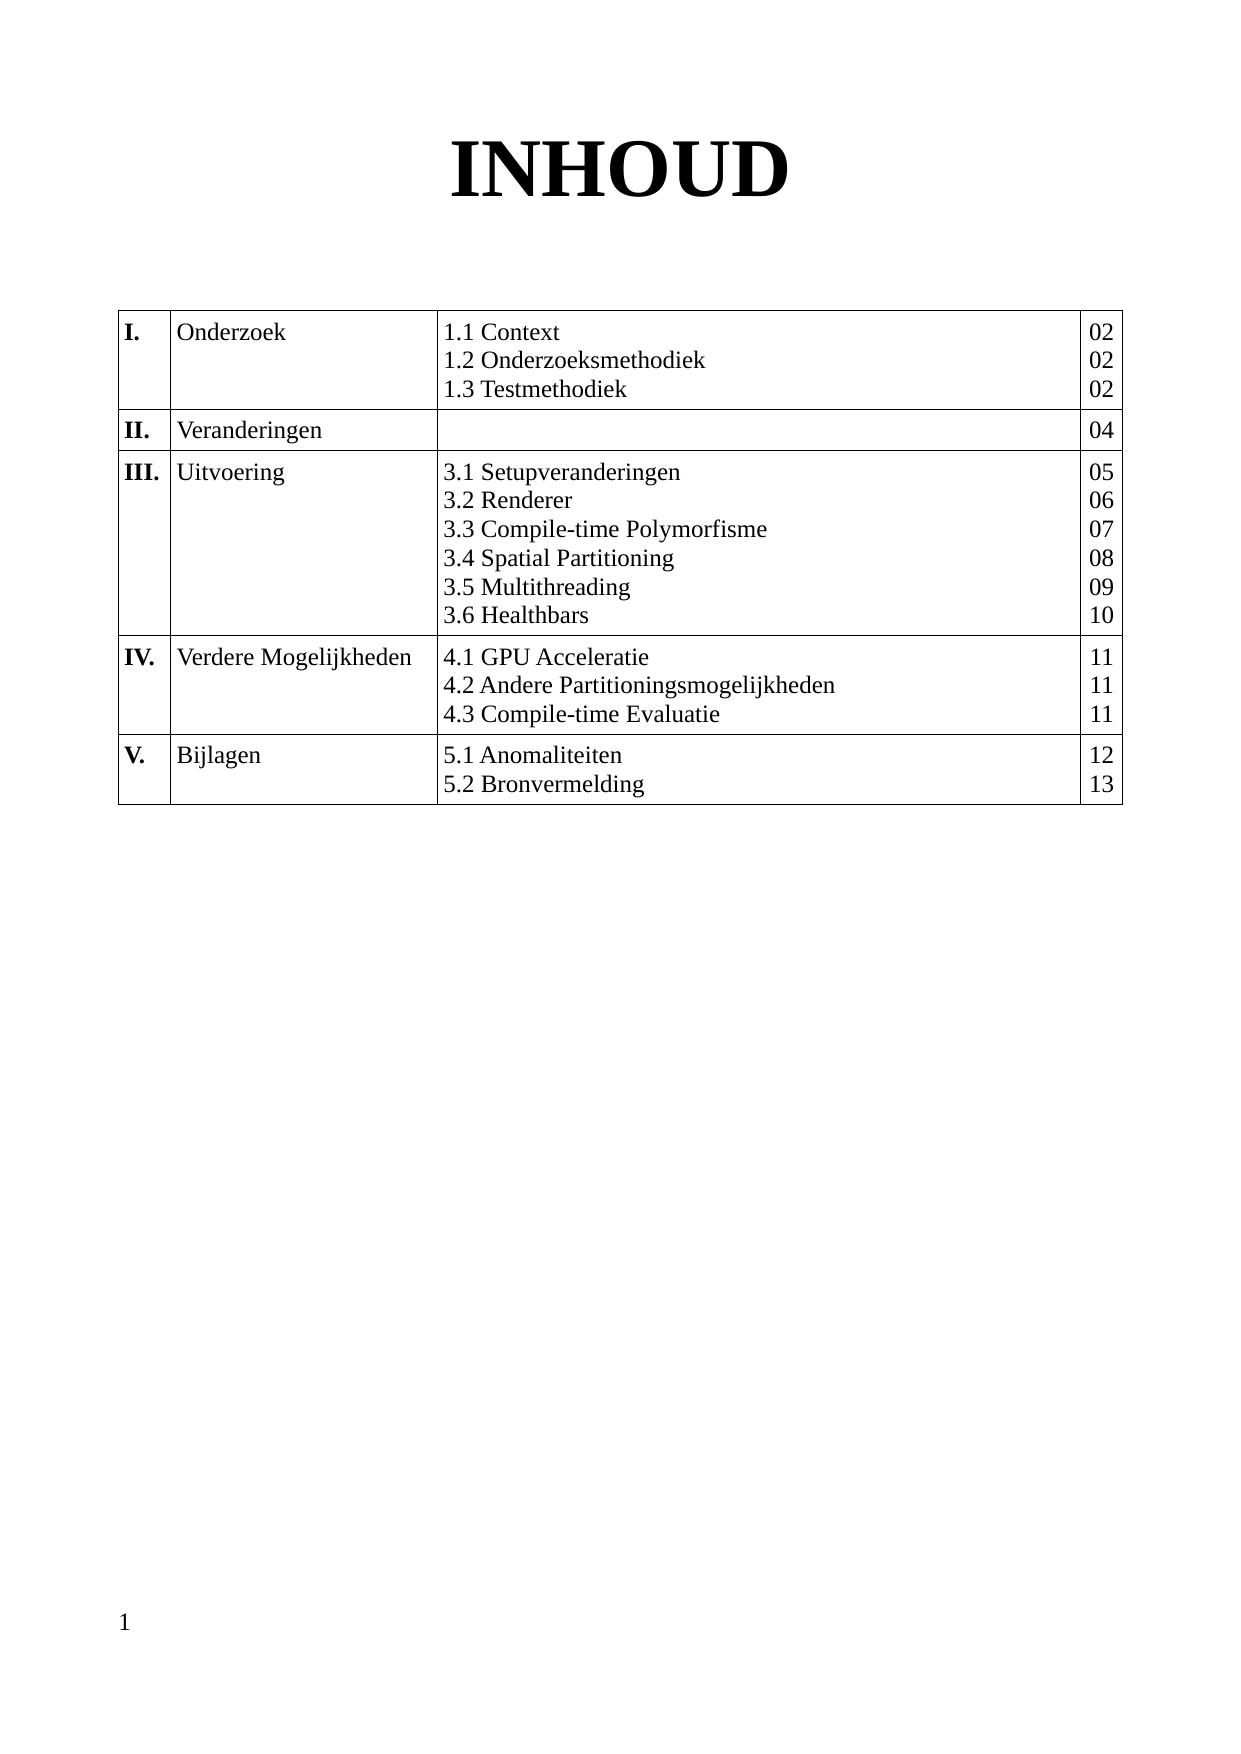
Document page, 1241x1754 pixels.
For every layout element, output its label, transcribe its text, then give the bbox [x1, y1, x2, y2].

table_cell Veranderingen [171, 410, 437, 450]
table_cell II. [119, 410, 170, 450]
table_cell 12 13 [1081, 735, 1122, 803]
table_cell III. [119, 451, 170, 635]
table_header 02 02 02 [1081, 311, 1122, 408]
table_header 1.1 Context 1.2 Onderzoeksmethodiek 1.3 Testmethodiek [438, 311, 1080, 408]
text INHOUD [118, 118, 1122, 214]
table_cell IV. [119, 636, 170, 733]
table_cell 05 06 07 08 09 10 [1081, 451, 1122, 635]
table_cell 11 11 11 [1081, 636, 1122, 733]
table_cell Verdere Mogelijkheden [171, 636, 437, 733]
table_cell [438, 410, 1080, 450]
table_cell 3.1 Setupveranderingen 3.2 Renderer 3.3 Compile-time Polymorfisme 3.4 Spatial Partitioning 3.5 Multithreading 3.6 Healthbars [438, 451, 1080, 635]
table_cell 04 [1081, 410, 1122, 450]
table_cell 4.1 GPU Acceleratie 4.2 Andere Partitioningsmogelijkheden 4.3 Compile-time Evaluatie [438, 636, 1080, 733]
table_cell V. [119, 735, 170, 803]
table_header Onderzoek [171, 311, 437, 408]
table_header I. [119, 311, 170, 408]
table_cell 5.1 Anomaliteiten 5.2 Bronvermelding [438, 735, 1080, 803]
table_cell Bijlagen [171, 735, 437, 803]
table_cell Uitvoering [171, 451, 437, 635]
